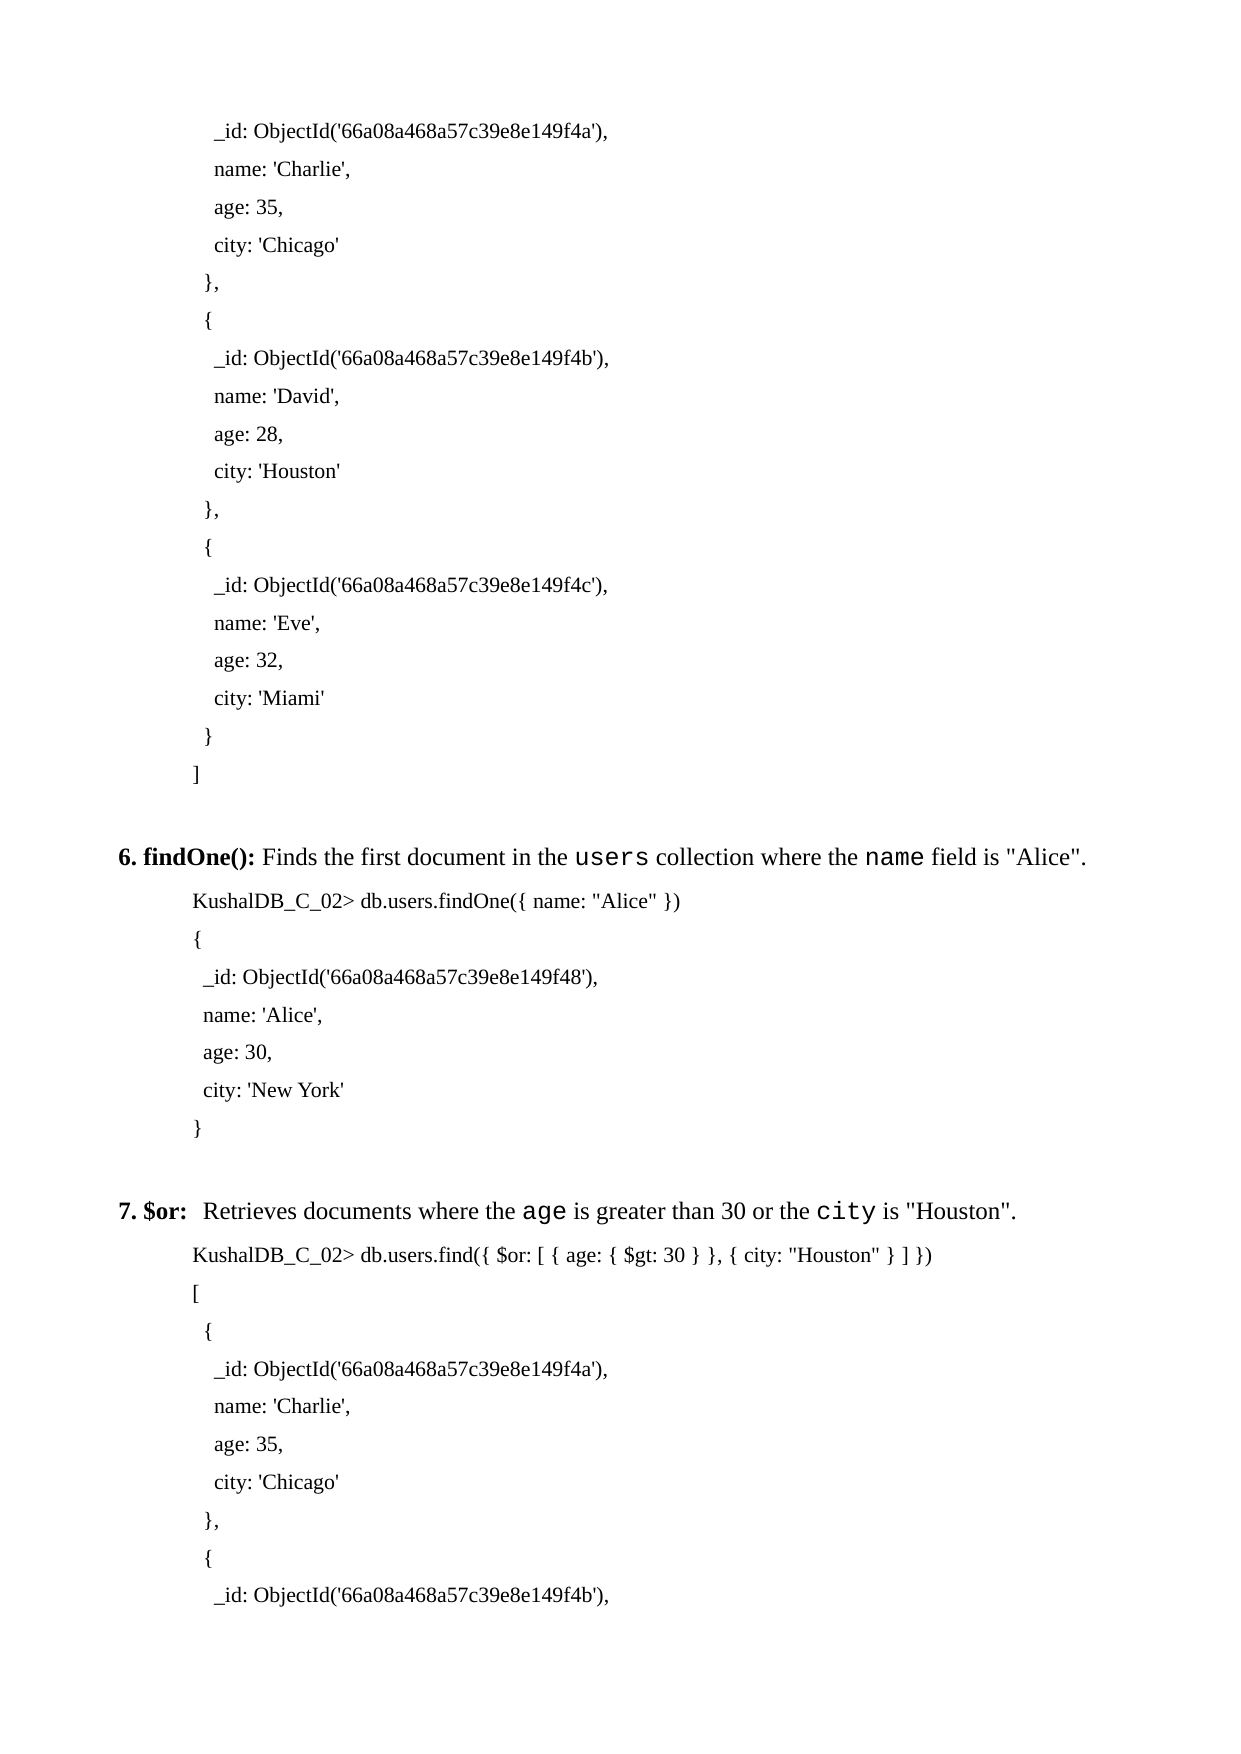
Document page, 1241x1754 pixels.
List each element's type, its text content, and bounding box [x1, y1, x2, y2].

text name: 'Eve', [192, 610, 1121, 635]
text { [192, 1318, 1121, 1343]
text name: 'Charlie', [192, 1393, 1121, 1419]
text _id: ObjectId('66a08a468a57c39e8e149f48'), [192, 964, 1121, 989]
text city: 'New York' [192, 1077, 1121, 1102]
text }, [192, 496, 1121, 521]
text } [192, 723, 1121, 748]
text city: 'Chicago' [192, 1469, 1121, 1494]
text } [192, 1115, 1121, 1140]
text _id: ObjectId('66a08a468a57c39e8e149f4a'), [192, 118, 1121, 143]
text city: 'Miami' [192, 685, 1121, 711]
text 6. findOne(): Finds the first document in the users collection where the name field is "Alice". [118, 842, 1121, 873]
text _id: ObjectId('66a08a468a57c39e8e149f4b'), [192, 345, 1121, 370]
text { [192, 307, 1121, 332]
text KushalDB_C_02> db.users.find({ $or: [ { age: { $gt: 30 } }, { city: "Houston" } ] }) [192, 1242, 1121, 1267]
text }, [192, 1507, 1121, 1532]
text ] [192, 761, 1121, 786]
text name: 'Alice', [192, 1002, 1121, 1027]
text _id: ObjectId('66a08a468a57c39e8e149f4a'), [192, 1356, 1121, 1381]
text age: 32, [192, 647, 1121, 673]
text city: 'Houston' [192, 458, 1121, 484]
text { [192, 926, 1121, 951]
text }, [192, 269, 1121, 294]
text age: 35, [192, 194, 1121, 219]
text { [192, 1545, 1121, 1570]
text name: 'Charlie', [192, 156, 1121, 181]
text _id: ObjectId('66a08a468a57c39e8e149f4c'), [192, 572, 1121, 597]
text _id: ObjectId('66a08a468a57c39e8e149f4b'), [192, 1582, 1121, 1608]
text age: 28, [192, 421, 1121, 446]
text city: 'Chicago' [192, 232, 1121, 257]
text 7. $or: Retrieves documents where the age is greater than 30 or the city is "Houston". [118, 1196, 1121, 1227]
text name: 'David', [192, 383, 1121, 408]
text age: 35, [192, 1431, 1121, 1456]
text KushalDB_C_02> db.users.findOne({ name: "Alice" }) [192, 888, 1121, 913]
text { [192, 534, 1121, 559]
text [ [192, 1280, 1121, 1305]
text age: 30, [192, 1039, 1121, 1064]
